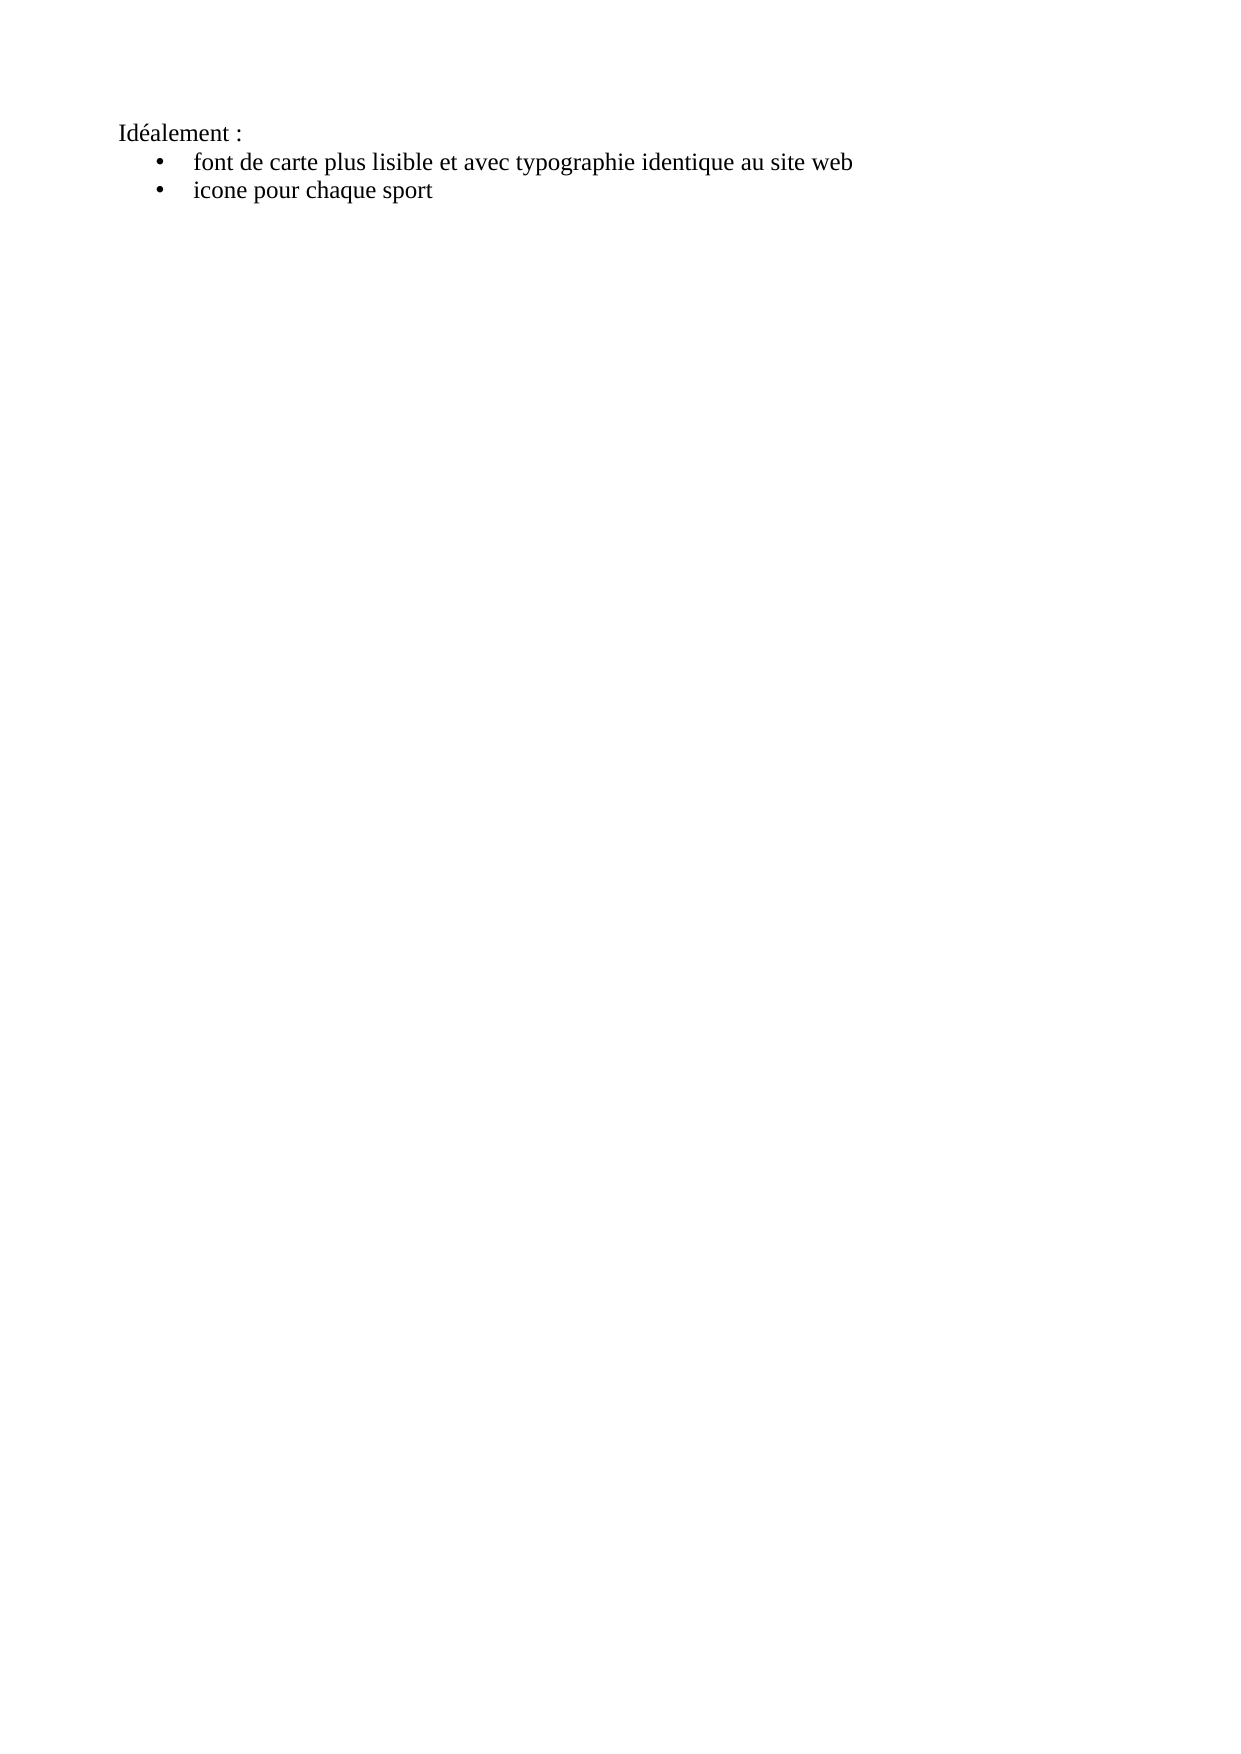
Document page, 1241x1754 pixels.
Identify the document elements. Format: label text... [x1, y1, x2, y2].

text Idéalement : [118, 118, 1122, 147]
list icone pour chaque sport [156, 176, 1122, 204]
list font de carte plus lisible et avec typographie identique au site web [156, 147, 1122, 176]
